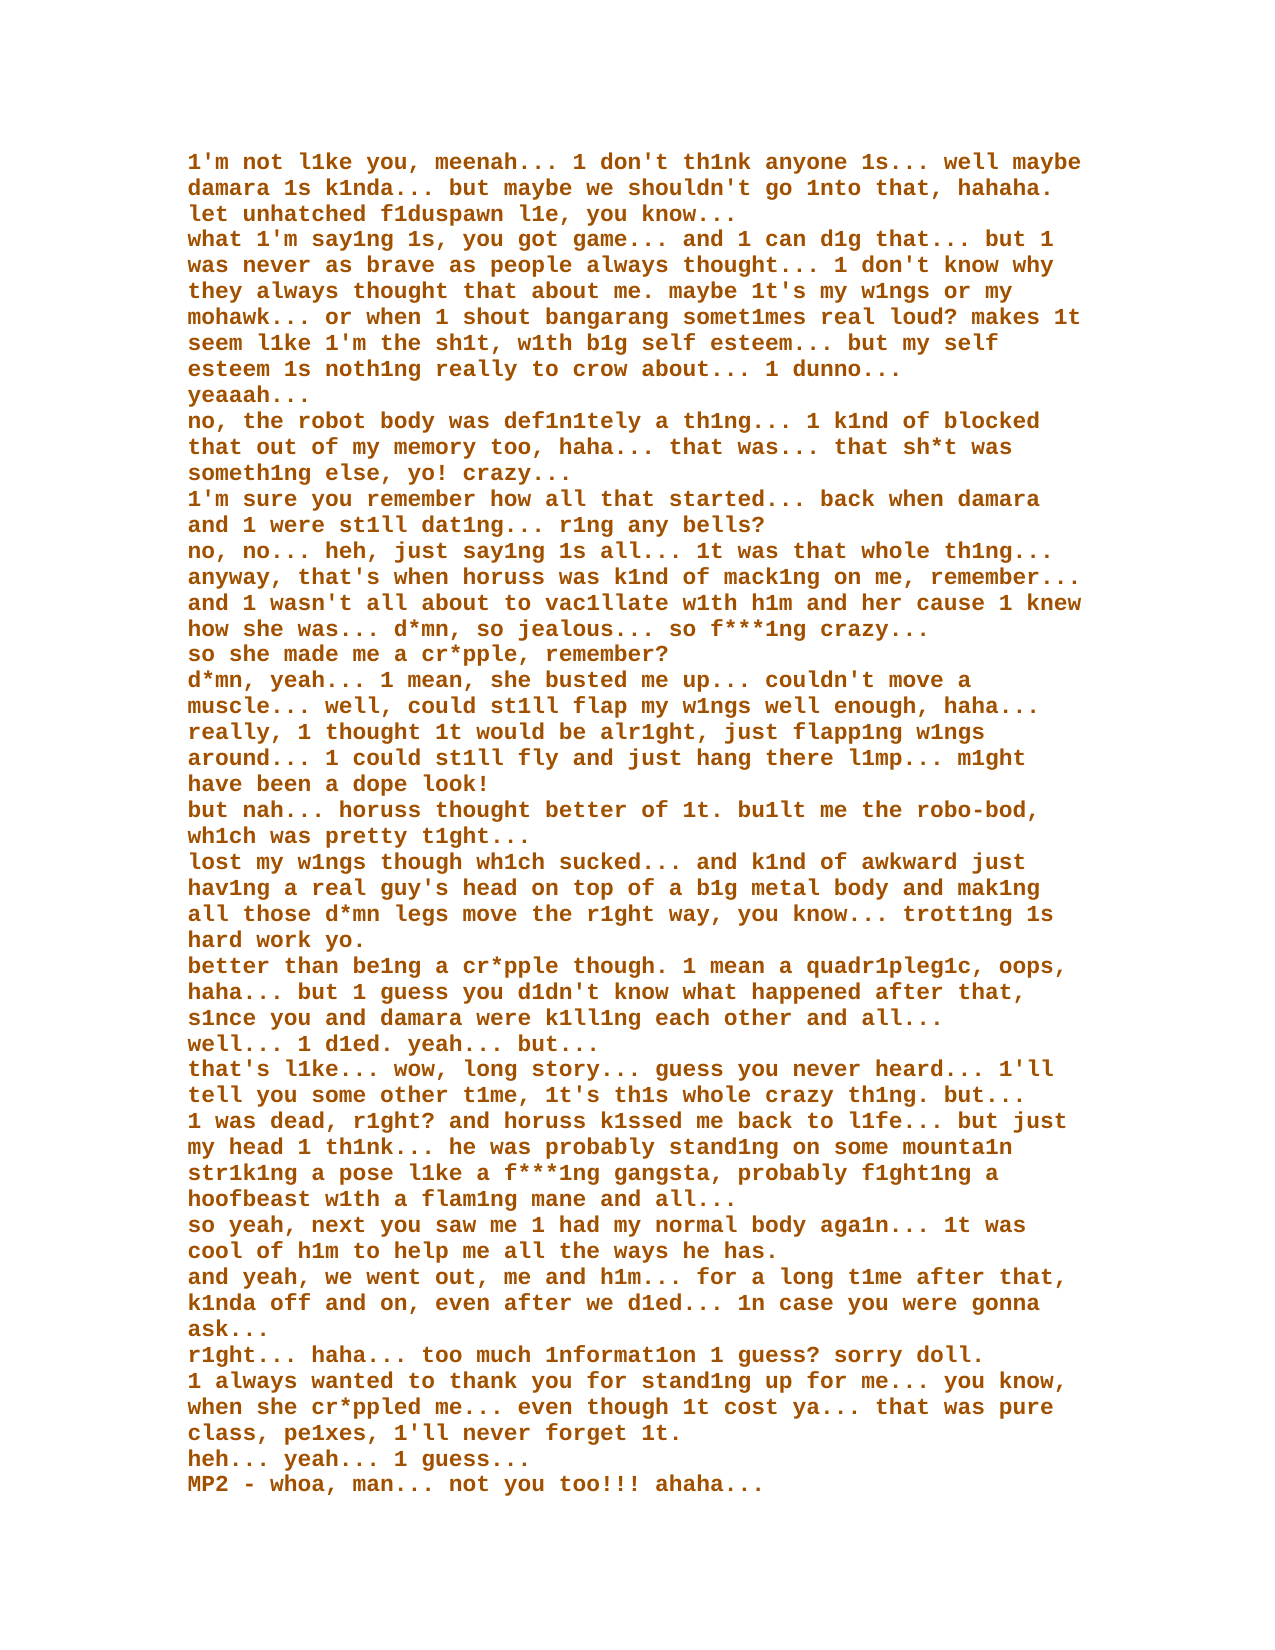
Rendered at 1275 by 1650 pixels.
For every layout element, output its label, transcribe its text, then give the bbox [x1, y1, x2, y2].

text so she made me a cr*pple, remember? [187, 643, 1087, 669]
text heh... yeah... 1 guess... [187, 1447, 1087, 1473]
text 1 was dead, r1ght? and horuss k1ssed me back to l1fe... but just my head 1 th1nk... he was probably stand1ng on some mounta1n str1k1ng a pose l1ke a f***1ng gangsta, probably f1ght1ng a hoofbeast w1th a flam1ng mane and all... [187, 1110, 1087, 1213]
text and yeah, we went out, me and h1m... for a long t1me after that, k1nda off and on, even after we d1ed... 1n case you were gonna ask... [187, 1265, 1087, 1343]
text 1'm not l1ke you, meenah... 1 don't th1nk anyone 1s... well maybe damara 1s k1nda... but maybe we shouldn't go 1nto that, hahaha. let unhatched f1duspawn l1e, you know... [187, 150, 1087, 228]
text so yeah, next you saw me 1 had my normal body aga1n... 1t was cool of h1m to help me all the ways he has. [187, 1213, 1087, 1265]
text well... 1 d1ed. yeah... but... [187, 1032, 1087, 1058]
text d*mn, yeah... 1 mean, she busted me up... couldn't move a muscle... well, could st1ll flap my w1ngs well enough, haha... [187, 669, 1087, 721]
text but nah... horuss thought better of 1t. bu1lt me the robo-bod, wh1ch was pretty t1ght... [187, 798, 1087, 850]
text 1 always wanted to thank you for stand1ng up for me... you know, when she cr*ppled me... even though 1t cost ya... that was pure class, pe1xes, 1'll never forget 1t. [187, 1369, 1087, 1447]
text MP2 - whoa, man... not you too!!! ahaha... [187, 1473, 1087, 1499]
text yeaaah... [187, 383, 1087, 409]
text r1ght... haha... too much 1nformat1on 1 guess? sorry doll. [187, 1343, 1087, 1369]
text 1'm sure you remember how all that started... back when damara and 1 were st1ll dat1ng... r1ng any bells? [187, 487, 1087, 539]
text what 1'm say1ng 1s, you got game... and 1 can d1g that... but 1 was never as brave as people always thought... 1 don't know why they always thought that about me. maybe 1t's my w1ngs or my mohawk... or when 1 shout bangarang somet1mes real loud? makes 1t seem l1ke 1'm the sh1t, w1th b1g self esteem... but my self esteem 1s noth1ng really to crow about... 1 dunno... [187, 228, 1087, 383]
text no, the robot body was def1n1tely a th1ng... 1 k1nd of blocked that out of my memory too, haha... that was... that sh*t was someth1ng else, yo! crazy... [187, 409, 1087, 487]
text better than be1ng a cr*pple though. 1 mean a quadr1pleg1c, oops, haha... but 1 guess you d1dn't know what happened after that, s1nce you and damara were k1ll1ng each other and all... [187, 954, 1087, 1032]
text no, no... heh, just say1ng 1s all... 1t was that whole th1ng... anyway, that's when horuss was k1nd of mack1ng on me, remember... and 1 wasn't all about to vac1llate w1th h1m and her cause 1 knew how she was... d*mn, so jealous... so f***1ng crazy... [187, 539, 1087, 643]
text that's l1ke... wow, long story... guess you never heard... 1'll tell you some other t1me, 1t's th1s whole crazy th1ng. but... [187, 1058, 1087, 1110]
text lost my w1ngs though wh1ch sucked... and k1nd of awkward just hav1ng a real guy's head on top of a b1g metal body and mak1ng all those d*mn legs move the r1ght way, you know... trott1ng 1s hard work yo. [187, 850, 1087, 954]
text really, 1 thought 1t would be alr1ght, just flapp1ng w1ngs around... 1 could st1ll fly and just hang there l1mp... m1ght have been a dope look! [187, 721, 1087, 798]
